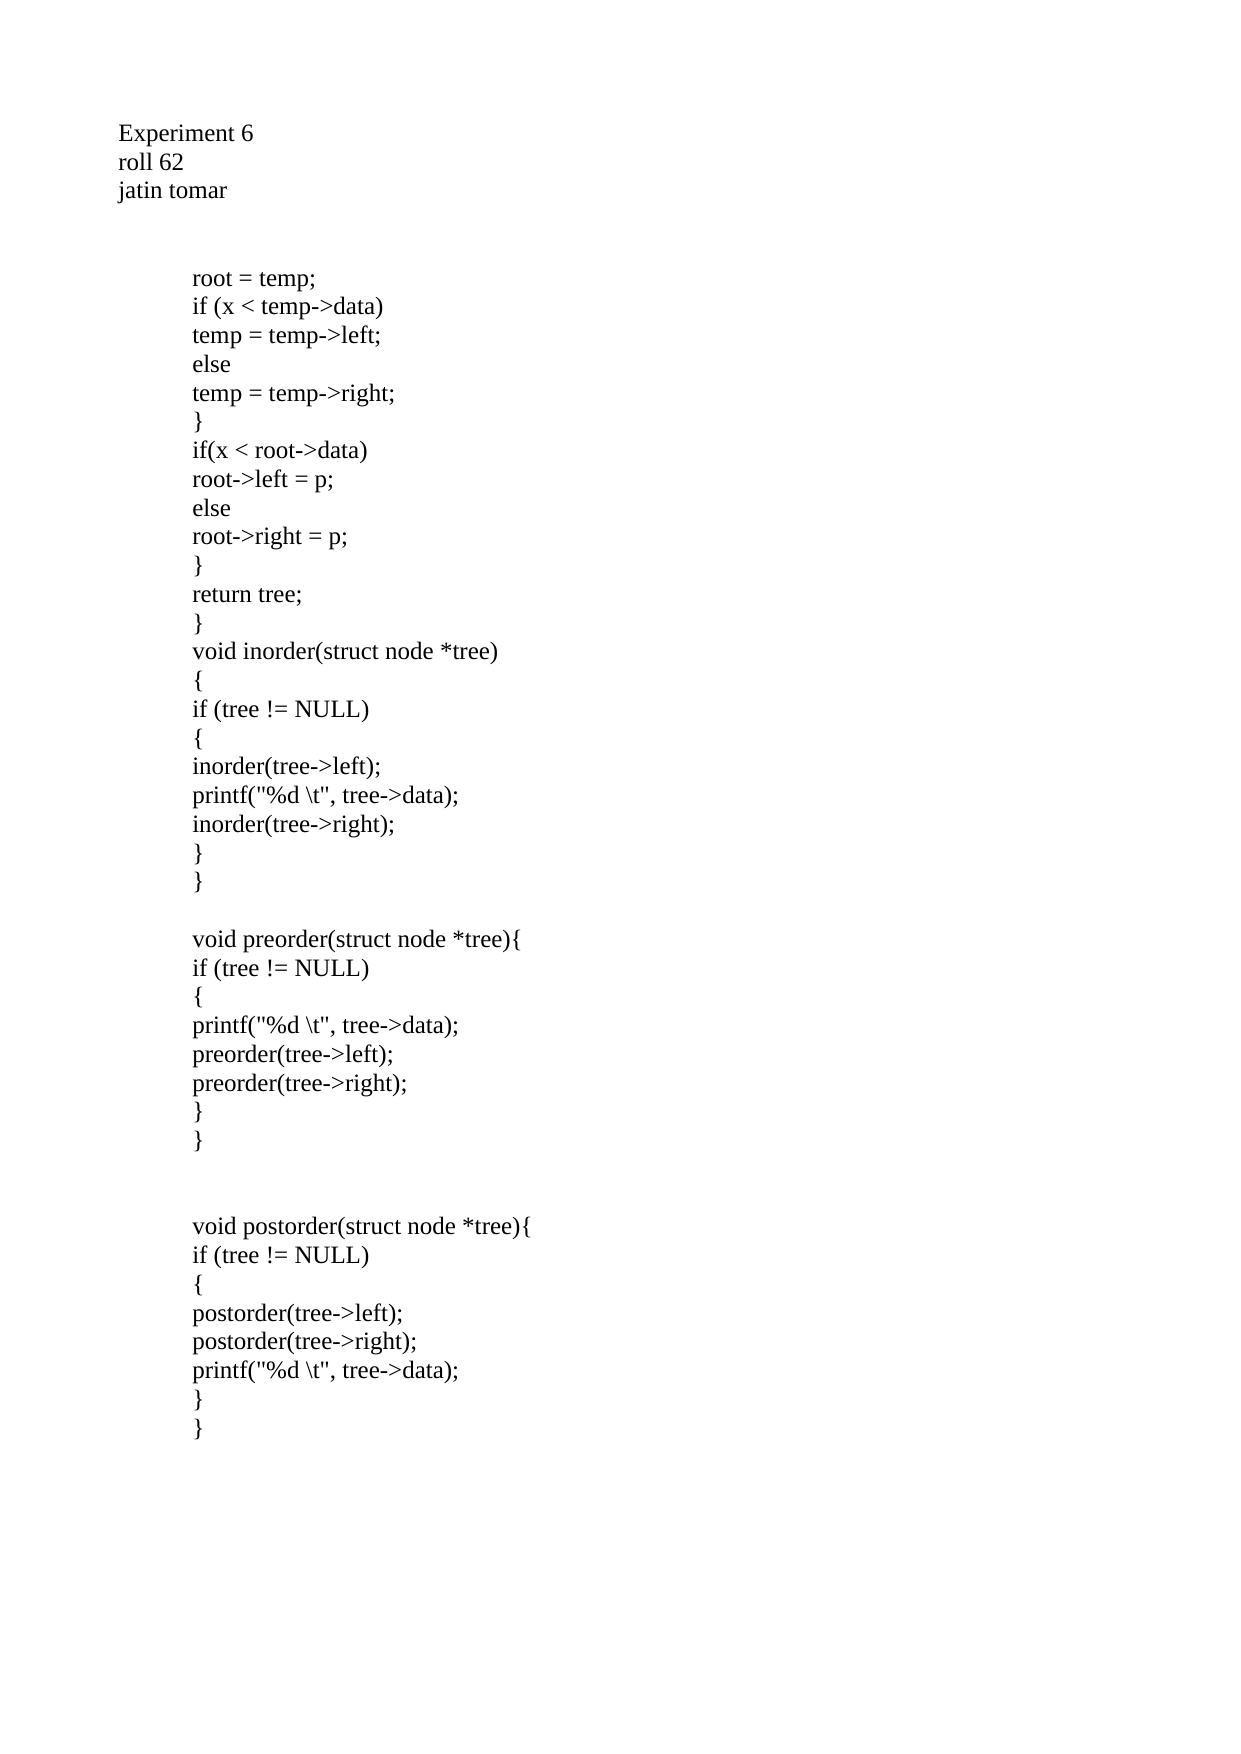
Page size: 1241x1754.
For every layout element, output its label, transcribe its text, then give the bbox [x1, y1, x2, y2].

text { [118, 665, 1122, 694]
text void postorder(struct node *tree){ [118, 1211, 1122, 1240]
text printf("%d \t", tree->data); [118, 780, 1122, 809]
text printf("%d \t", tree->data); [118, 1010, 1122, 1039]
text if (tree != NULL) [118, 1240, 1122, 1269]
text if (x < temp->data) [118, 291, 1122, 320]
text postorder(tree->left); [118, 1298, 1122, 1326]
text { [118, 723, 1122, 751]
text inorder(tree->left); [118, 751, 1122, 780]
text } [118, 838, 1122, 866]
text root = temp; [118, 263, 1122, 291]
text { [118, 1269, 1122, 1298]
text } [118, 1413, 1122, 1441]
text root->left = p; [118, 464, 1122, 493]
text } [118, 406, 1122, 435]
text } [118, 608, 1122, 636]
text void inorder(struct node *tree) [118, 636, 1122, 665]
text inorder(tree->right); [118, 809, 1122, 838]
text } [118, 1384, 1122, 1413]
text temp = temp->left; [118, 320, 1122, 349]
text temp = temp->right; [118, 378, 1122, 406]
text { [118, 981, 1122, 1010]
text preorder(tree->right); [118, 1068, 1122, 1096]
text void preorder(struct node *tree){ [118, 924, 1122, 953]
text root->right = p; [118, 521, 1122, 550]
text return tree; [118, 579, 1122, 608]
text printf("%d \t", tree->data); [118, 1355, 1122, 1384]
text } [118, 550, 1122, 579]
text if (tree != NULL) [118, 694, 1122, 723]
text else [118, 349, 1122, 378]
text else [118, 493, 1122, 521]
text } [118, 866, 1122, 895]
text preorder(tree->left); [118, 1039, 1122, 1068]
text } [118, 1096, 1122, 1125]
text } [118, 1125, 1122, 1154]
text postorder(tree->right); [118, 1326, 1122, 1355]
text if(x < root->data) [118, 435, 1122, 464]
text if (tree != NULL) [118, 953, 1122, 981]
